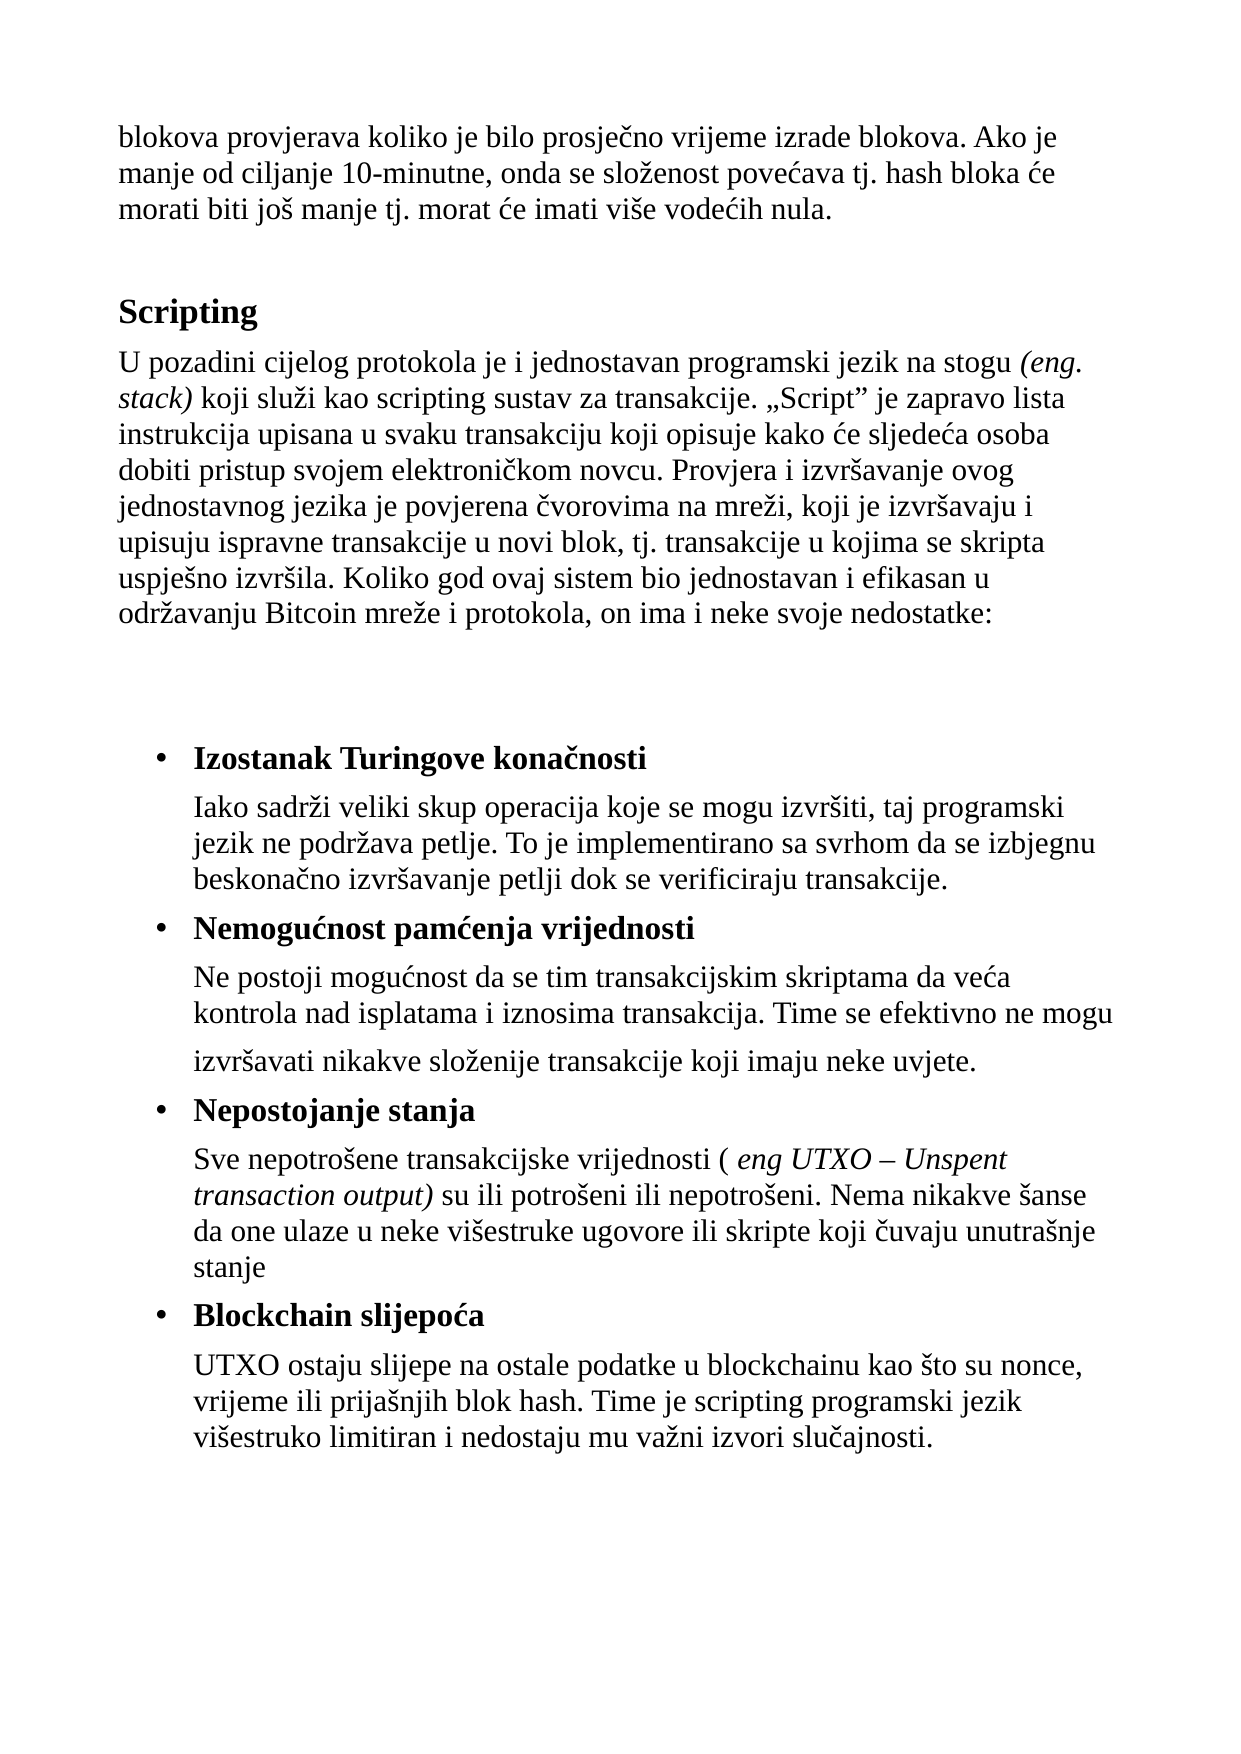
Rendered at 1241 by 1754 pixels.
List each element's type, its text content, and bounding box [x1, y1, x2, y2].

list Nepostojanje stanja [156, 1090, 1122, 1128]
text U pozadini cijelog protokola je i jednostavan programski jezik na stogu (eng. stack) koji služi kao scripting sustav za transakcije. „Script” je zapravo lista instrukcija upisana u svaku transakciju koji opisuje kako će sljedeća osoba dobiti pristup svojem elektroničkom novcu. Provjera i izvršavanje ovog jednostavnog jezika je povjerena čvorovima na mreži, koji je izvršavaju i upisuju ispravne transakcije u novi blok, tj. transakcije u kojima se skripta uspješno izvršila. Koliko god ovaj sistem bio jednostavan i efikasan u održavanju Bitcoin mreže i protokola, on ima i neke svoje nedostatke: [118, 343, 1122, 631]
list Izostanak Turingove konačnosti [156, 738, 1122, 777]
text blokova provjerava koliko je bilo prosječno vrijeme izrade blokova. Ako je manje od ciljanje 10-minutne, onda se složenost povećava tj. hash bloka će morati biti još manje tj. morat će imati više vodećih nula. [118, 118, 1122, 226]
list izvršavati nikakve složenije transakcije koji imaju neke uvjete. [156, 1042, 1122, 1078]
list Sve nepotrošene transakcijske vrijednosti ( eng UTXO – Unspent transaction output) su ili potrošeni ili nepotrošeni. Nema nikakve šanse da one ulaze u neke višestruke ugovore ili skripte koji čuvaju unutrašnje stanje [156, 1140, 1122, 1284]
text Scripting [118, 291, 1122, 331]
list Blockchain slijepoća [156, 1296, 1122, 1334]
list Iako sadrži veliki skup operacija koje se mogu izvršiti, taj programski jezik ne podržava petlje. To je implementirano sa svrhom da se izbjegnu beskonačno izvršavanje petlji dok se verificiraju transakcije. [156, 788, 1122, 896]
list UTXO ostaju slijepe na ostale podatke u blockchainu kao što su nonce, vrijeme ili prijašnjih blok hash. Time je scripting programski jezik višestruko limitiran i nedostaju mu važni izvori slučajnosti. [156, 1346, 1122, 1454]
list Nemogućnost pamćenja vrijednosti [156, 908, 1122, 946]
list Ne postoji mogućnost da se tim transakcijskim skriptama da veća kontrola nad isplatama i iznosima transakcija. Time se efektivno ne mogu [156, 958, 1122, 1030]
